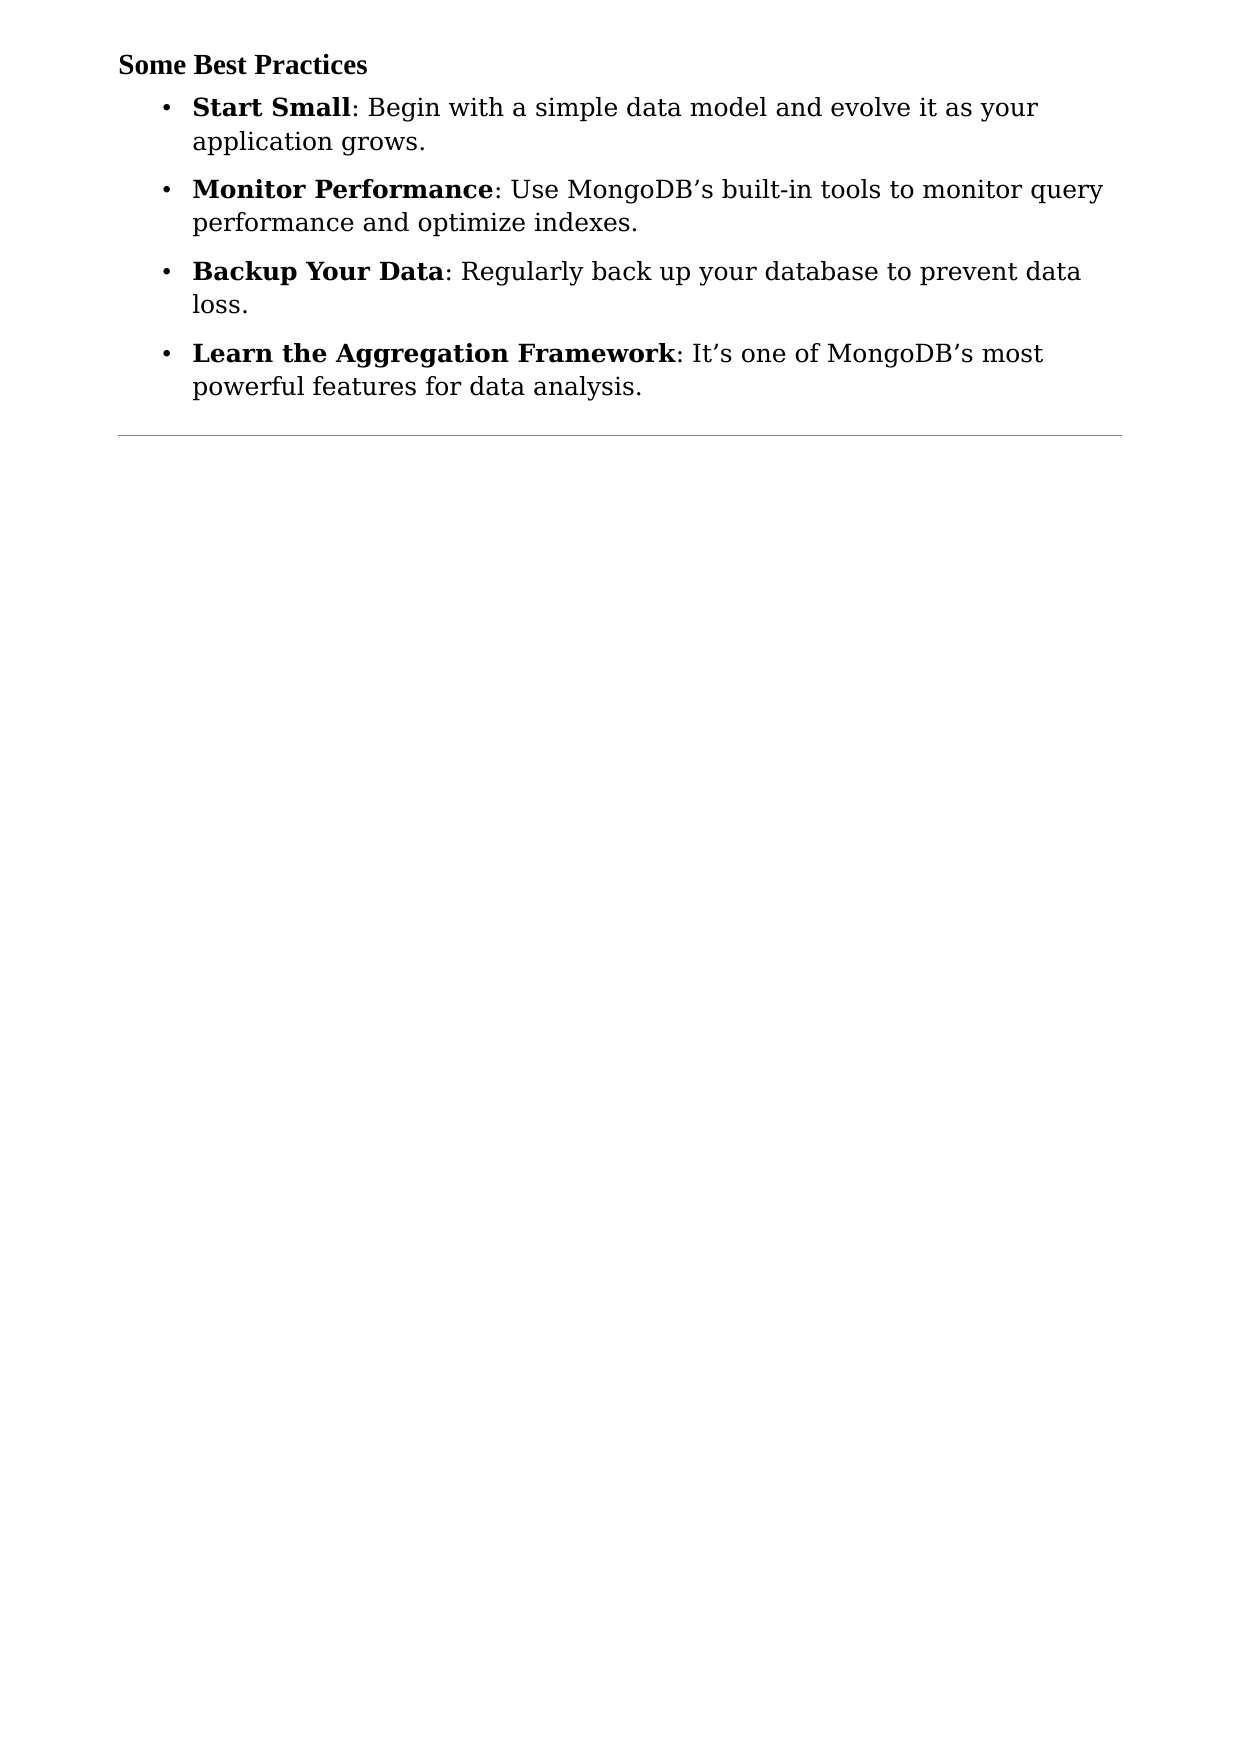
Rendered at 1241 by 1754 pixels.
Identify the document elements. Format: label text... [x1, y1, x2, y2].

list Backup Your Data: Regularly back up your database to prevent data loss. [162, 257, 1122, 319]
subtitle Some Best Practices [118, 47, 1122, 80]
list Monitor Performance: Use MongoDB’s built-in tools to monitor query performance and optimize indexes. [162, 175, 1122, 238]
list Start Small: Begin with a simple data model and evolve it as your application grows. [162, 93, 1122, 156]
list Learn the Aggregation Framework: It’s one of MongoDB’s most powerful features for data analysis. [162, 338, 1122, 401]
